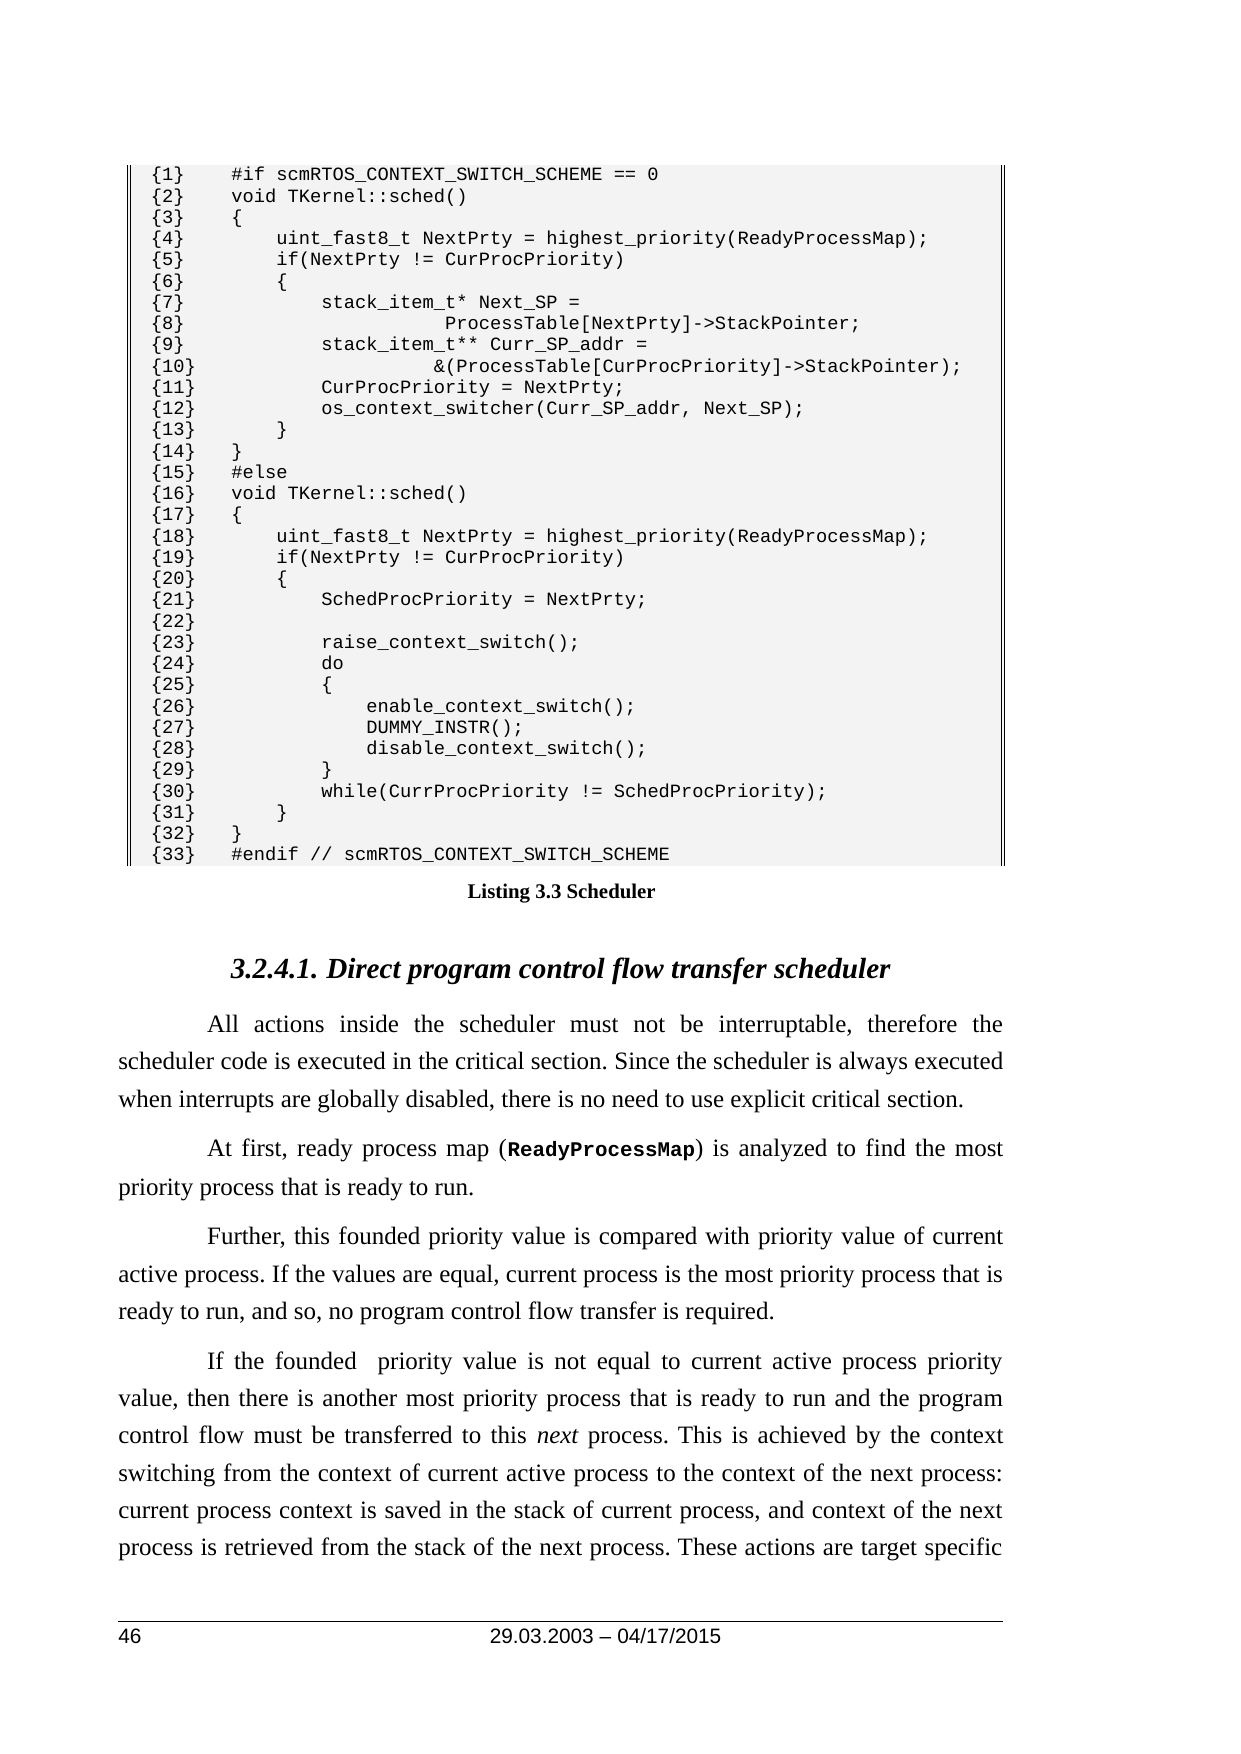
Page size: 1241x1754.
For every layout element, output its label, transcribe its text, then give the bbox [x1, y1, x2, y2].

list stack_item_t** Curr_SP_addr = [131, 335, 1001, 356]
text All actions inside the scheduler must not be interruptable, therefore the scheduler code is executed in the critical section. Since the scheduler is always executed when interrupts are globally disabled, there is no need to use explicit critical section. [118, 1009, 1004, 1112]
list os_context_switcher(Curr_SP_addr, Next_SP); [131, 399, 1001, 420]
list } [131, 824, 1001, 845]
list } [131, 803, 1001, 824]
list #if scmRTOS_CONTEXT_SWITCH_SCHEME == 0 [131, 165, 1001, 186]
list if(NextPrty != CurProcPriority) [131, 250, 1001, 271]
text At first, ready process map (ReadyProcessMap) is analyzed to find the most priority process that is ready to run. [118, 1133, 1004, 1200]
list { [131, 569, 1001, 590]
list do [131, 654, 1001, 675]
list &(ProcessTable[CurProcPriority]->StackPointer); [131, 356, 1001, 378]
list void TKernel::sched() [131, 484, 1001, 505]
text Further, this founded priority value is compared with priority value of current active process. If the values are equal, current process is the most priority process that is ready to run, and so, no program control flow transfer is required. [118, 1221, 1004, 1325]
list stack_item_t* Next_SP = [131, 293, 1001, 314]
list } [131, 420, 1001, 441]
list uint_fast8_t NextPrty = highest_priority(ReadyProcessMap); [131, 229, 1001, 250]
list { [131, 208, 1001, 229]
list } [131, 441, 1001, 463]
list while(CurrProcPriority != SchedProcPriority); [131, 781, 1001, 803]
list void TKernel::sched() [131, 186, 1001, 208]
list DUMMY_INSTR(); [131, 718, 1001, 739]
list #endif // scmRTOS_CONTEXT_SWITCH_SCHEME [131, 845, 1001, 866]
list { [131, 505, 1001, 526]
list raise_context_switch(); [131, 633, 1001, 654]
list disable_context_switch(); [131, 739, 1001, 760]
list CurProcPriority = NextPrty; [131, 378, 1001, 399]
list uint_fast8_t NextPrty = highest_priority(ReadyProcessMap); [131, 526, 1001, 548]
list enable_context_switch(); [131, 696, 1001, 718]
list #else [131, 463, 1001, 484]
subtitle Direct program control flow transfer scheduler [231, 951, 1004, 985]
list ProcessTable[NextPrty]->StackPointer; [131, 314, 1001, 335]
list { [131, 675, 1001, 696]
text If the founded priority value is not equal to current active process priority value, then there is another most priority process that is ready to run and the program control flow must be transferred to this next process. This is achieved by the context switching from the context of current active process to the context of the next process: current process context is saved in the stack of current process, and context of the next process is retrieved from the stack of the next process. These actions are target specific [118, 1346, 1004, 1561]
list } [131, 760, 1001, 781]
list { [131, 271, 1001, 293]
list if(NextPrty != CurProcPriority) [131, 548, 1001, 569]
list SchedProcPriority = NextPrty; [131, 590, 1001, 611]
text Listing 3.3 Scheduler [119, 879, 1004, 903]
